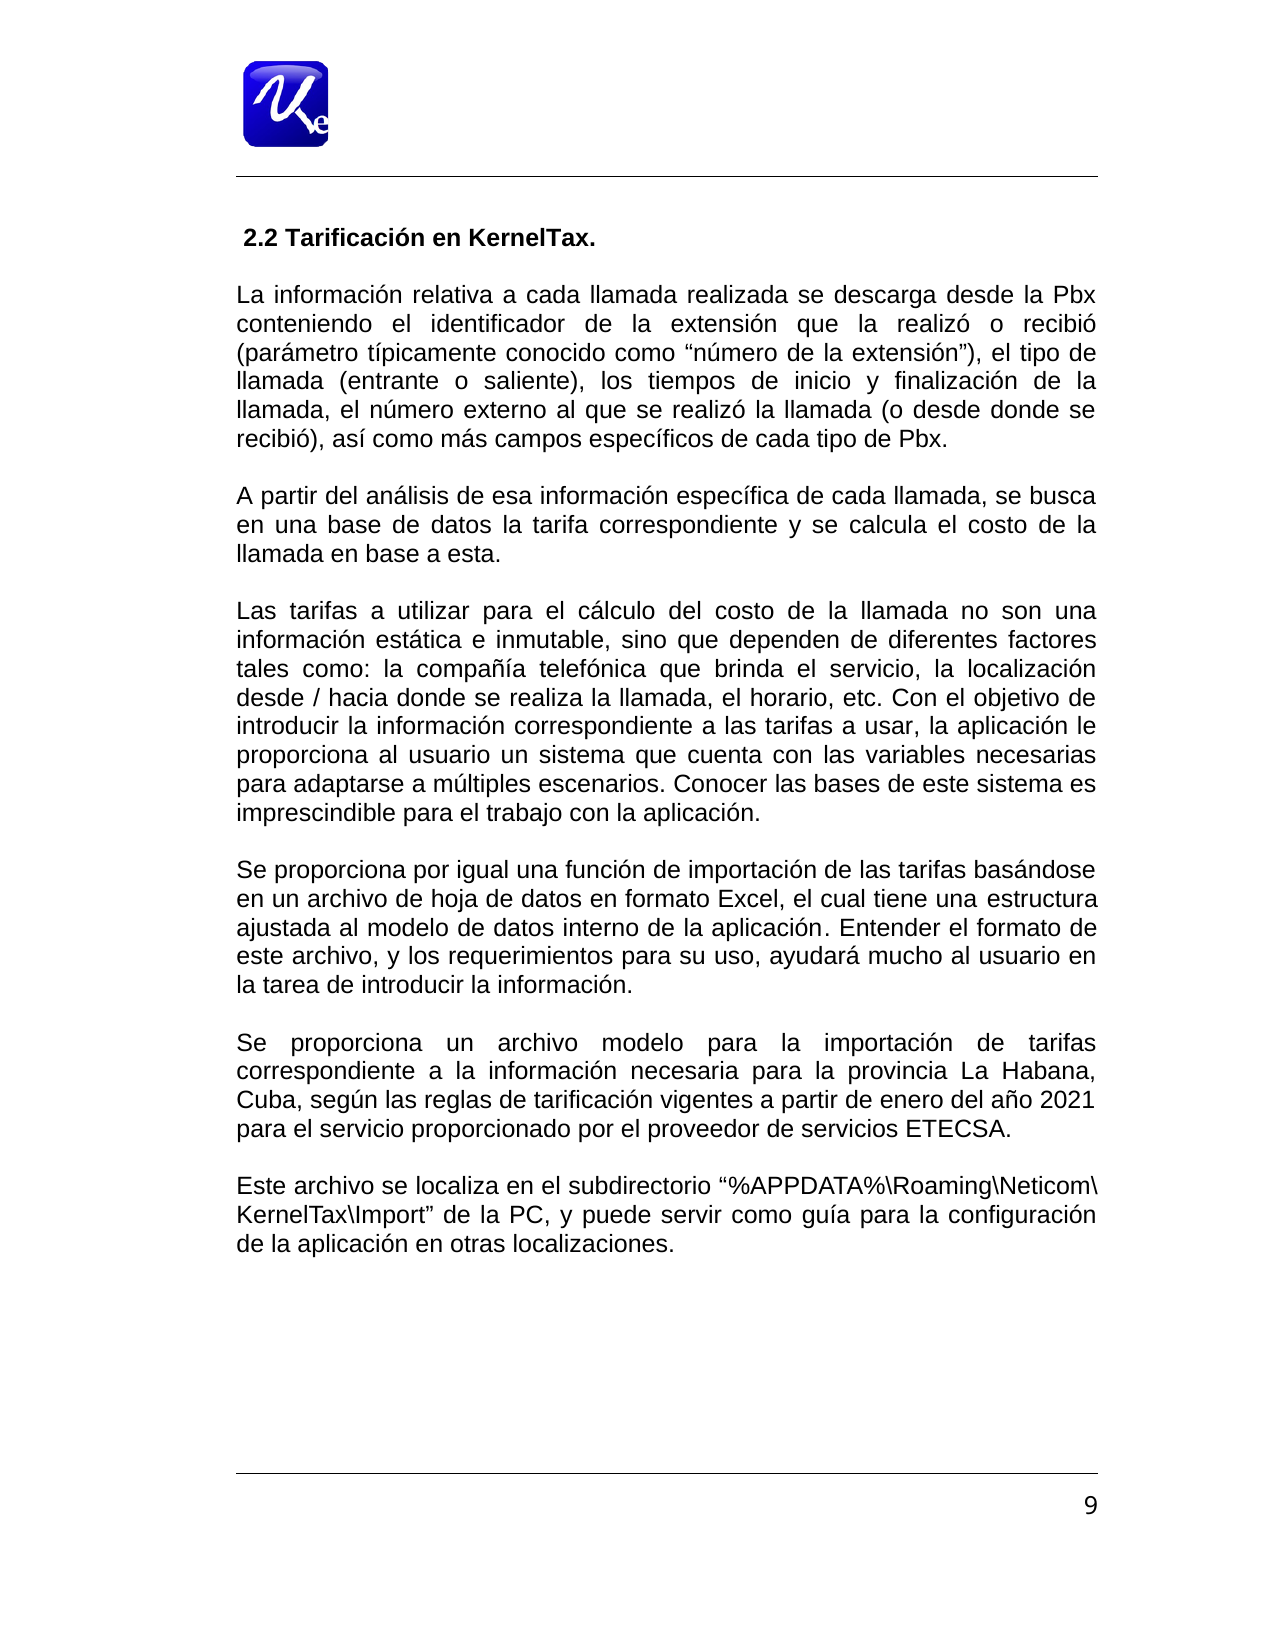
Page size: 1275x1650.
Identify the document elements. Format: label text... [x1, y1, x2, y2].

text Se proporciona un archivo modelo para la importación de tarifas correspondiente a la información necesaria para la provincia La Habana, Cuba, según las reglas de tarificación vigentes a partir de enero del año 2021 para el servicio proporcionado por el proveedor de servicios ETECSA. [236, 1027, 1098, 1142]
text A partir del análisis de esa información específica de cada llamada, se busca en una base de datos la tarifa correspondiente y se calcula el costo de la llamada en base a esta. [236, 481, 1098, 567]
text La información relativa a cada llamada realizada se descarga desde la Pbx conteniendo el identificador de la extensión que la realizó o recibió (parámetro típicamente conocido como “número de la extensión”), el tipo de llamada (entrante o saliente), los tiempos de inicio y finalización de la llamada, el número externo al que se realizó la llamada (o desde donde se recibió), así como más campos específicos de cada tipo de Pbx. [236, 280, 1098, 452]
text Las tarifas a utilizar para el cálculo del costo de la llamada no son una información estática e inmutable, sino que dependen de diferentes factores tales como: la compañía telefónica que brinda el servicio, la localización desde / hacia donde se realiza la llamada, el horario, etc. Con el objetivo de introducir la información correspondiente a las tarifas a usar, la aplicación le proporciona al usuario un sistema que cuenta con las variables necesarias para adaptarse a múltiples escenarios. Conocer las bases de este sistema es imprescindible para el trabajo con la aplicación. [236, 596, 1098, 826]
picture [243, 61, 329, 147]
list Tarificación en KernelTax. [236, 222, 1098, 251]
text Este archivo se localiza en el subdirectorio “%APPDATA%\Roaming\Neticom\KernelTax\Import” de la PC, y puede servir como guía para la configuración de la aplicación en otras localizaciones. [236, 1171, 1098, 1257]
text Se proporciona por igual una función de importación de las tarifas basándose en un archivo de hoja de datos en formato Excel, el cual tiene una estructura ajustada al modelo de datos interno de la aplicación. Entender el formato de este archivo, y los requerimientos para su uso, ayudará mucho al usuario en la tarea de introducir la información. [236, 855, 1098, 999]
